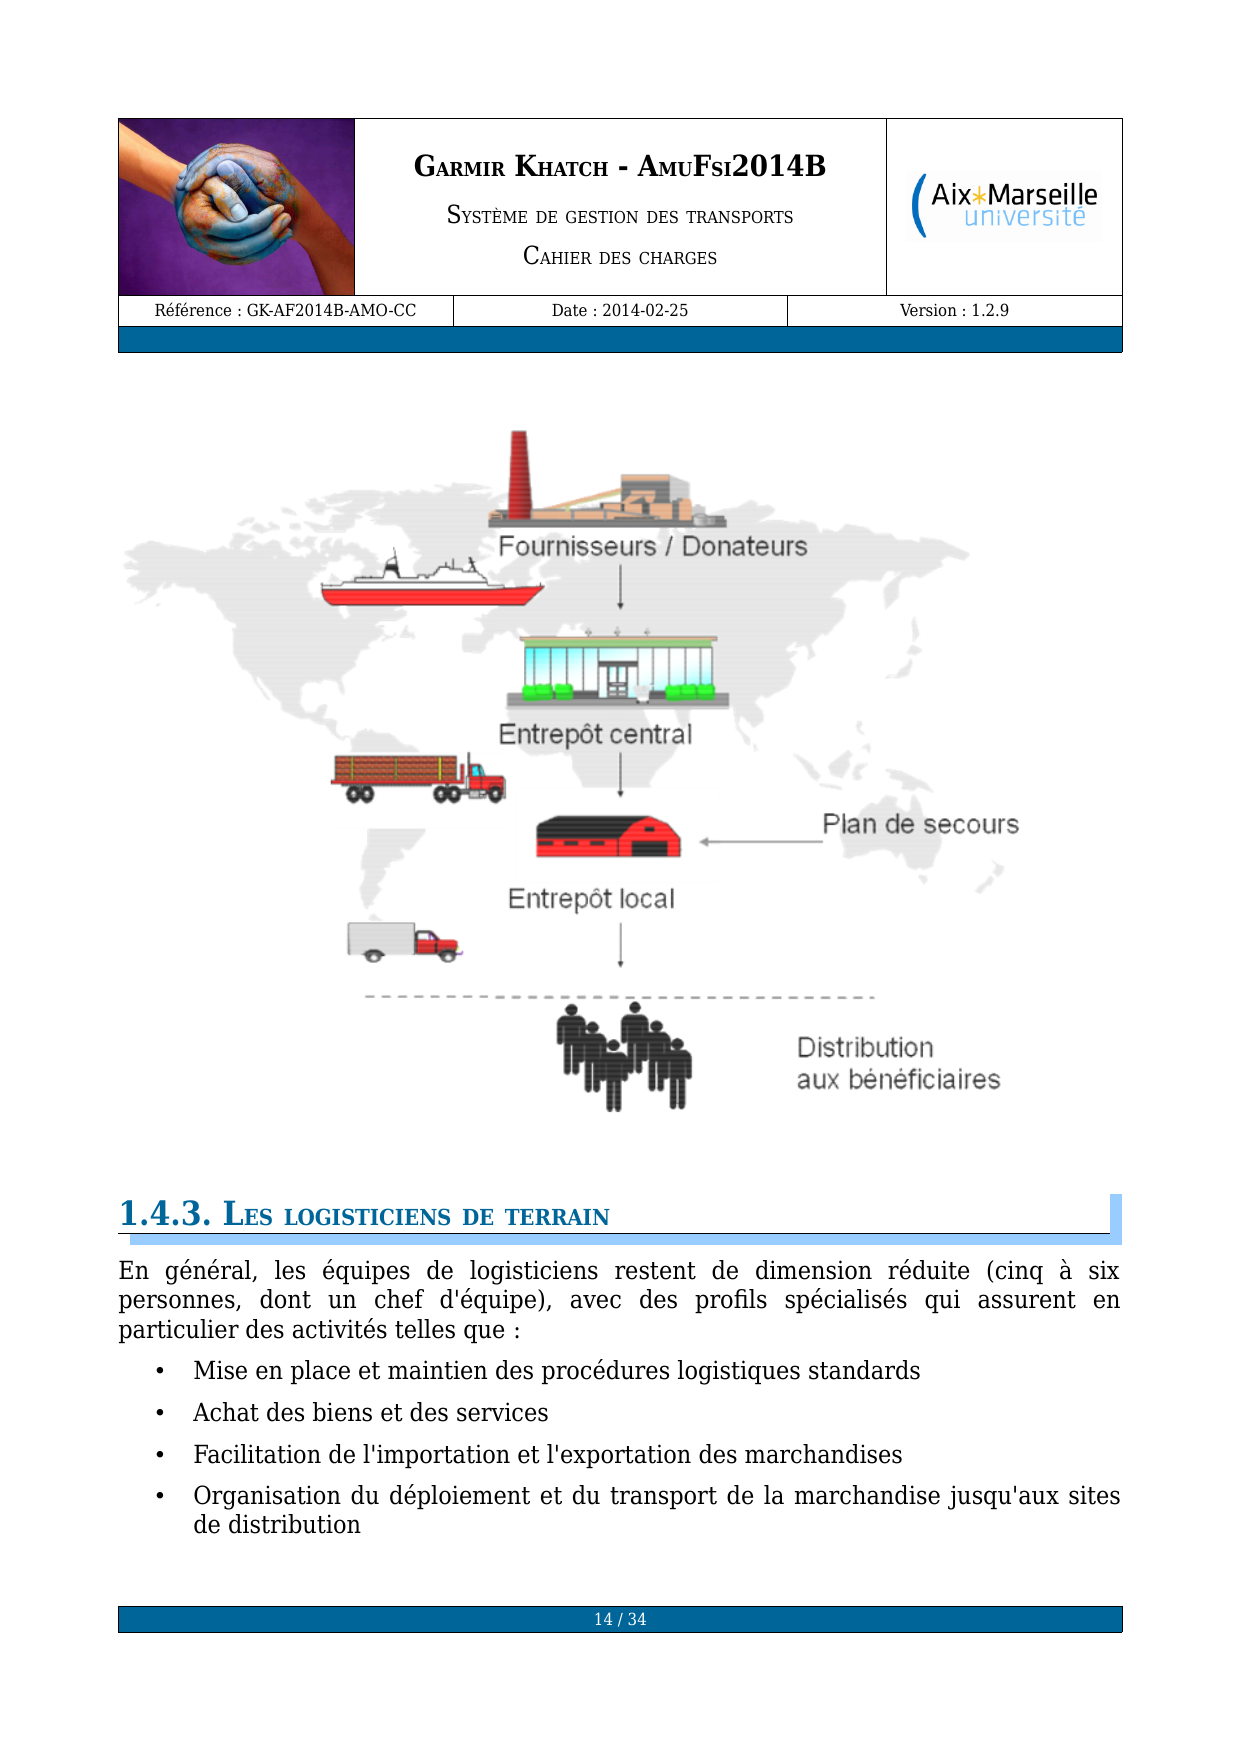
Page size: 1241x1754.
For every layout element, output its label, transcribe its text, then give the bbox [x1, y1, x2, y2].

picture [118, 381, 1123, 1129]
subtitle Les logisticiens de terrain [118, 1194, 1110, 1233]
list Mise en place et maintien des procédures logistiques standards [156, 1356, 1122, 1386]
picture [119, 119, 354, 295]
list Facilitation de l'importation et l'exportation des marchandises [156, 1440, 1122, 1469]
picture [887, 126, 1122, 288]
list Achat des biens et des services [156, 1398, 1122, 1427]
list Organisation du déploiement et du transport de la marchandise jusqu'aux sites de distribution [156, 1481, 1122, 1540]
text En général, les équipes de logisticiens restent de dimension réduite (cinq à six personnes, dont un chef d'équipe), avec des profils spécialisés qui assurent en particulier des activités telles que : [118, 1256, 1122, 1344]
